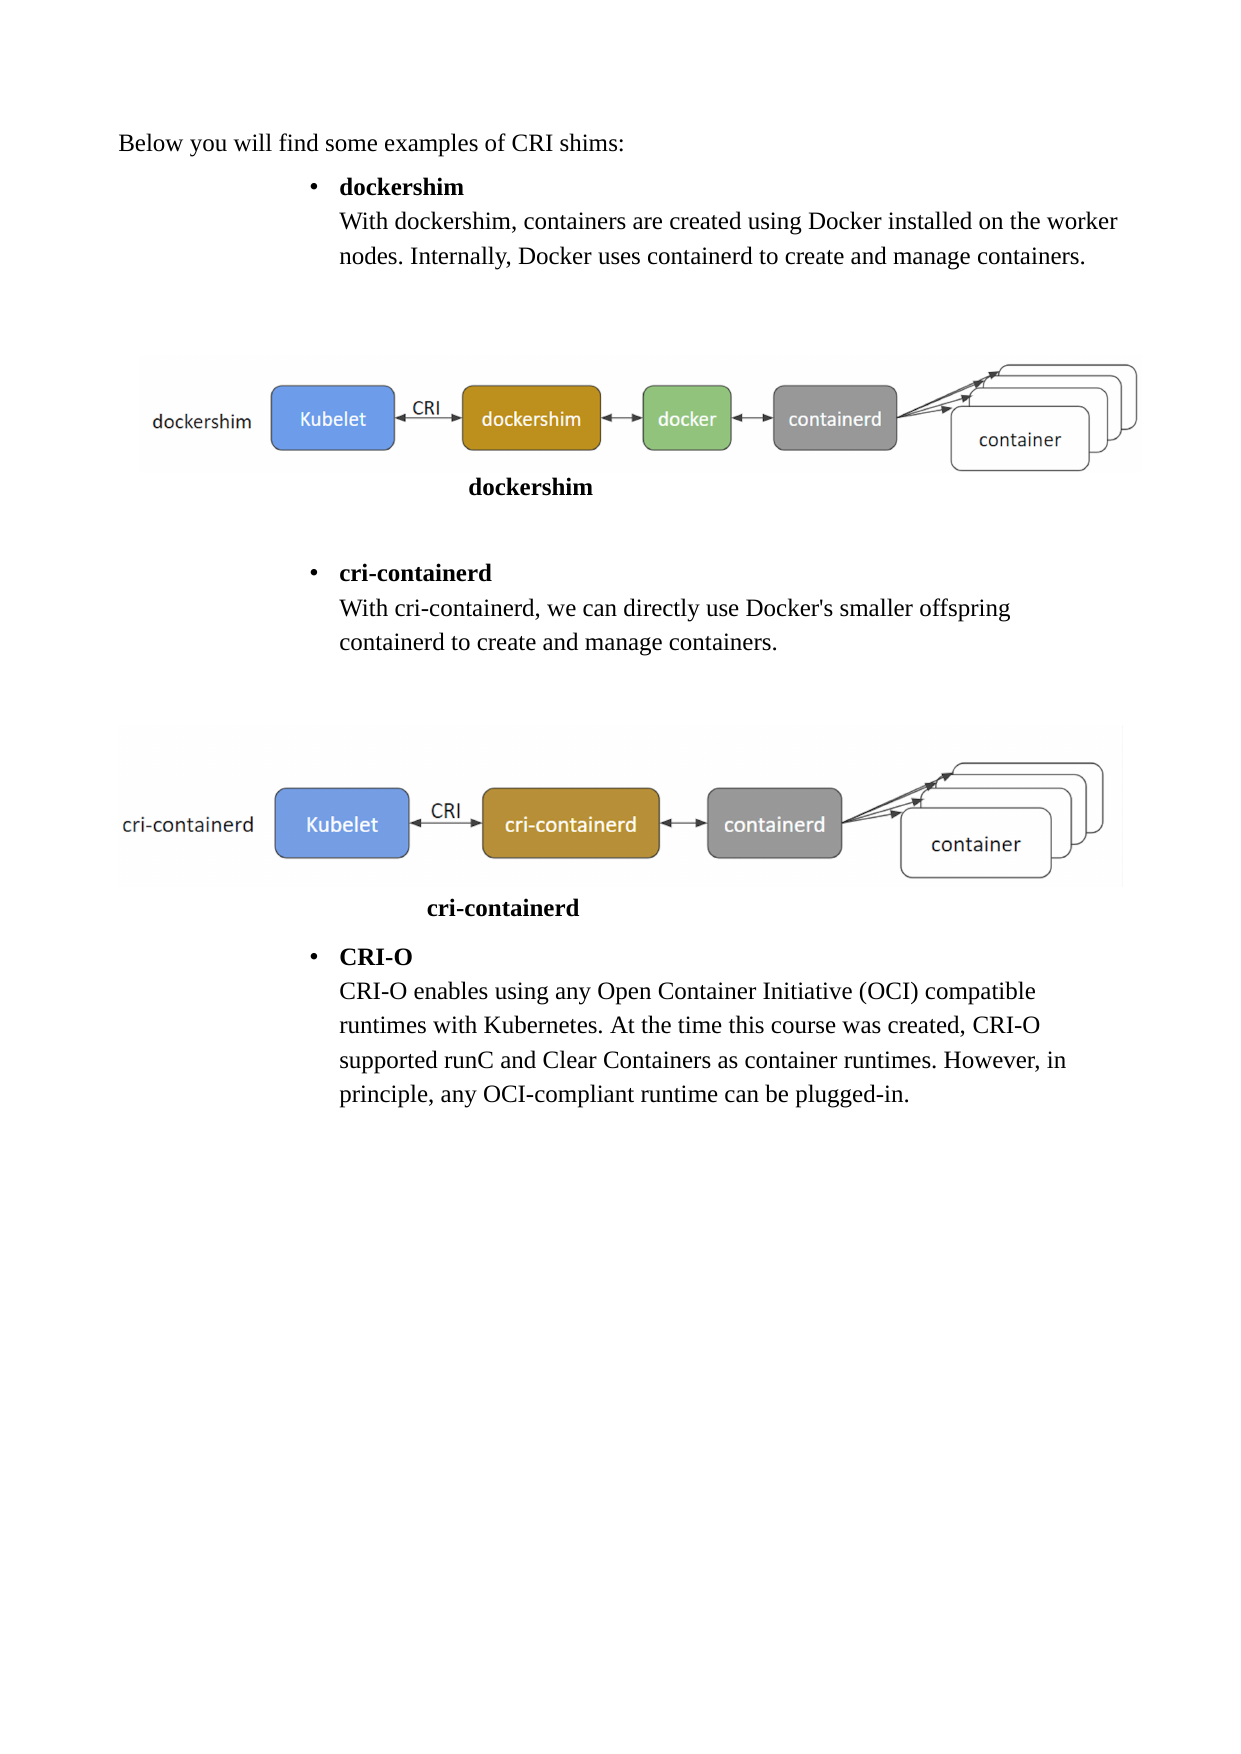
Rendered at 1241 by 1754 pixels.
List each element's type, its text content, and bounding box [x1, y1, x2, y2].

list dockershim With dockershim, containers are created using Docker installed on the worker nodes. Internally, Docker uses containerd to create and manage containers. [309, 172, 1122, 269]
list cri-containerd [309, 887, 1122, 921]
picture [138, 355, 1143, 473]
text dockershim [118, 347, 1122, 501]
picture [118, 725, 1123, 887]
list cri-containerd With cri-containerd, we can directly use Docker's smaller offspring containerd to create and manage containers. [309, 558, 1122, 656]
text Below you will find some examples of CRI shims: [118, 118, 1122, 157]
list CRI-O CRI-O enables using any Open Container Initiative (OCI) compatible runtimes with Kubernetes. At the time this course was created, CRI-O supported runC and Clear Containers as container runtimes. However, in principle, any OCI-compliant runtime can be plugged-in. [309, 942, 1122, 1108]
